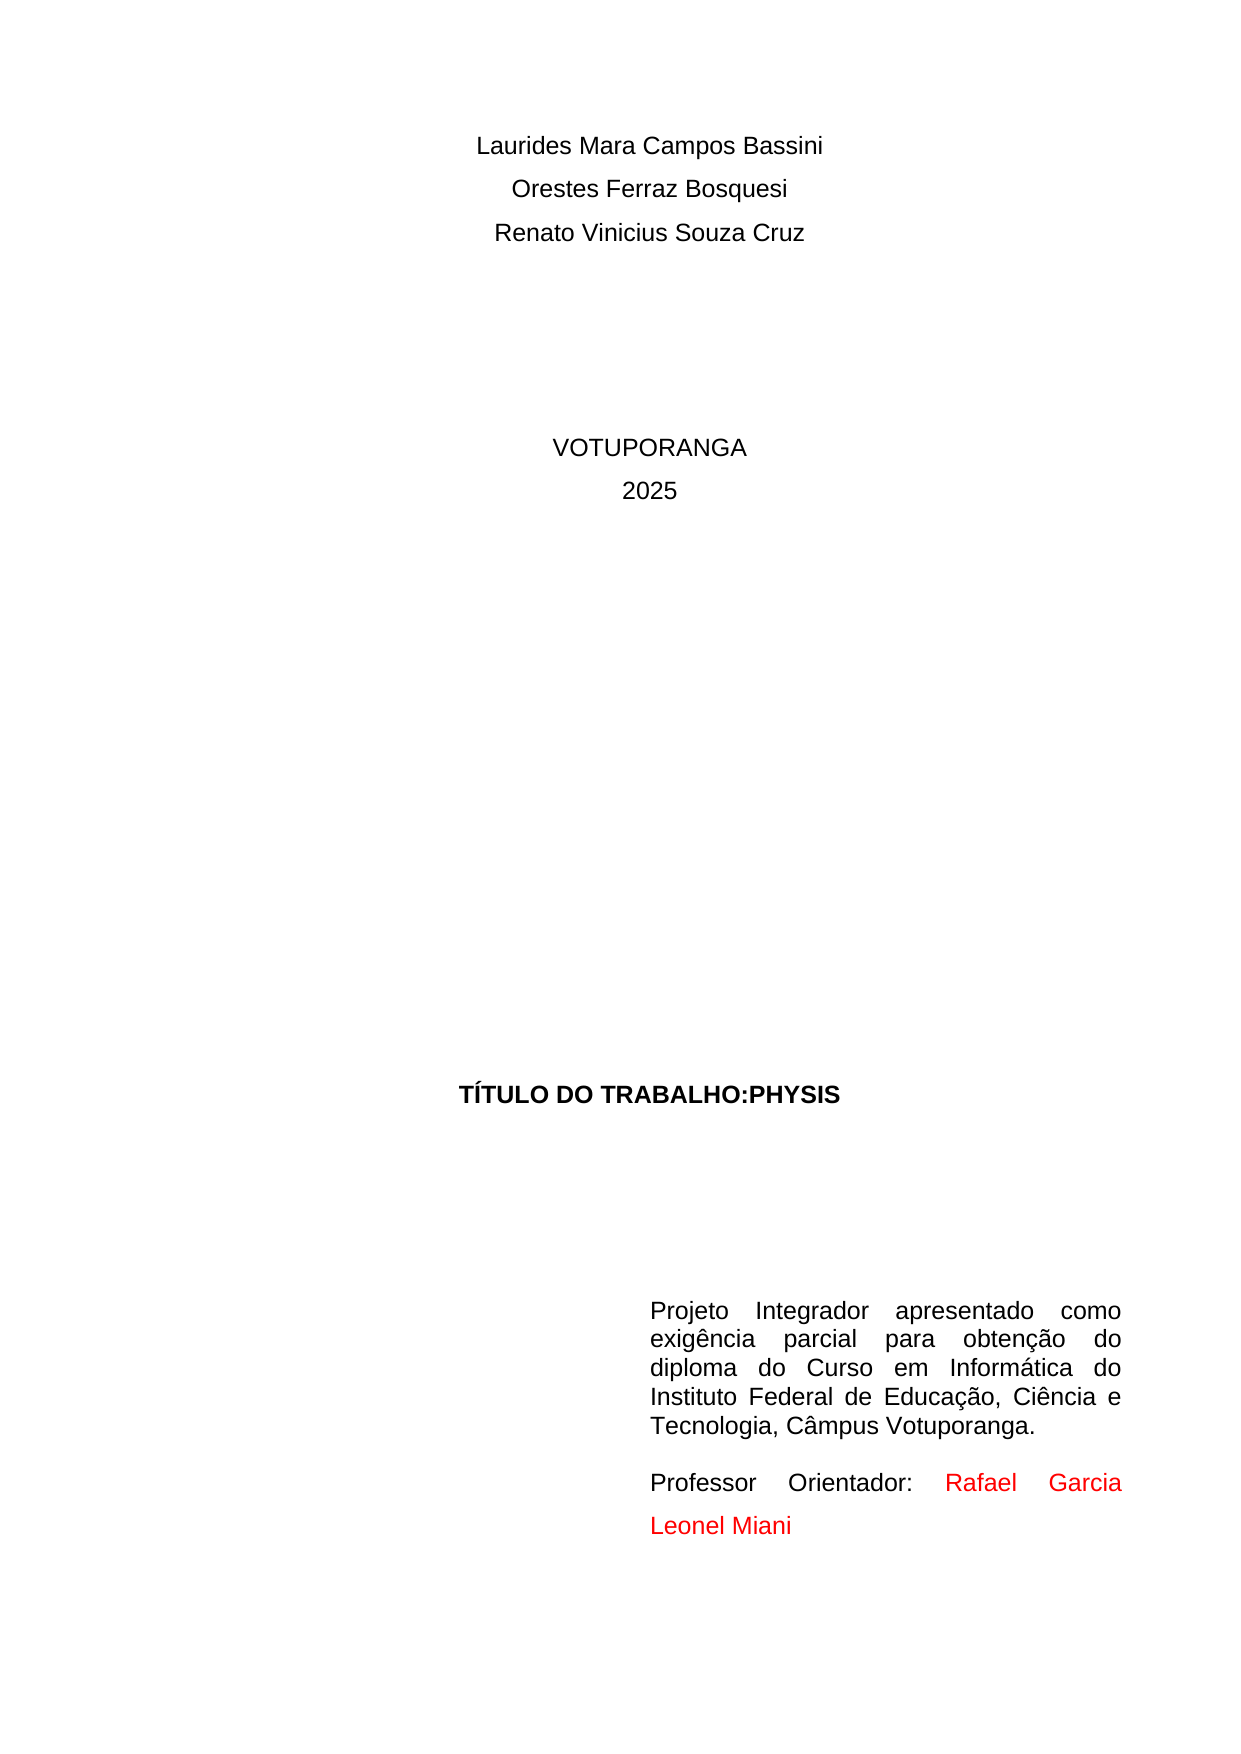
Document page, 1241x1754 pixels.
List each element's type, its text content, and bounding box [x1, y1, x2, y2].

text TÍTULO DO TRABALHO:PHYSIS [177, 1080, 1122, 1109]
text Professor Orientador: Rafael Garcia Leonel Miani [650, 1468, 1122, 1540]
text VOTUPORANGA [177, 433, 1122, 462]
text Projeto Integrador apresentado como exigência parcial para obtenção do diploma do Curso em Informática do Instituto Federal de Educação, Ciência e Tecnologia, Câmpus Votuporanga. [650, 1296, 1122, 1439]
text 2025 [177, 476, 1122, 505]
